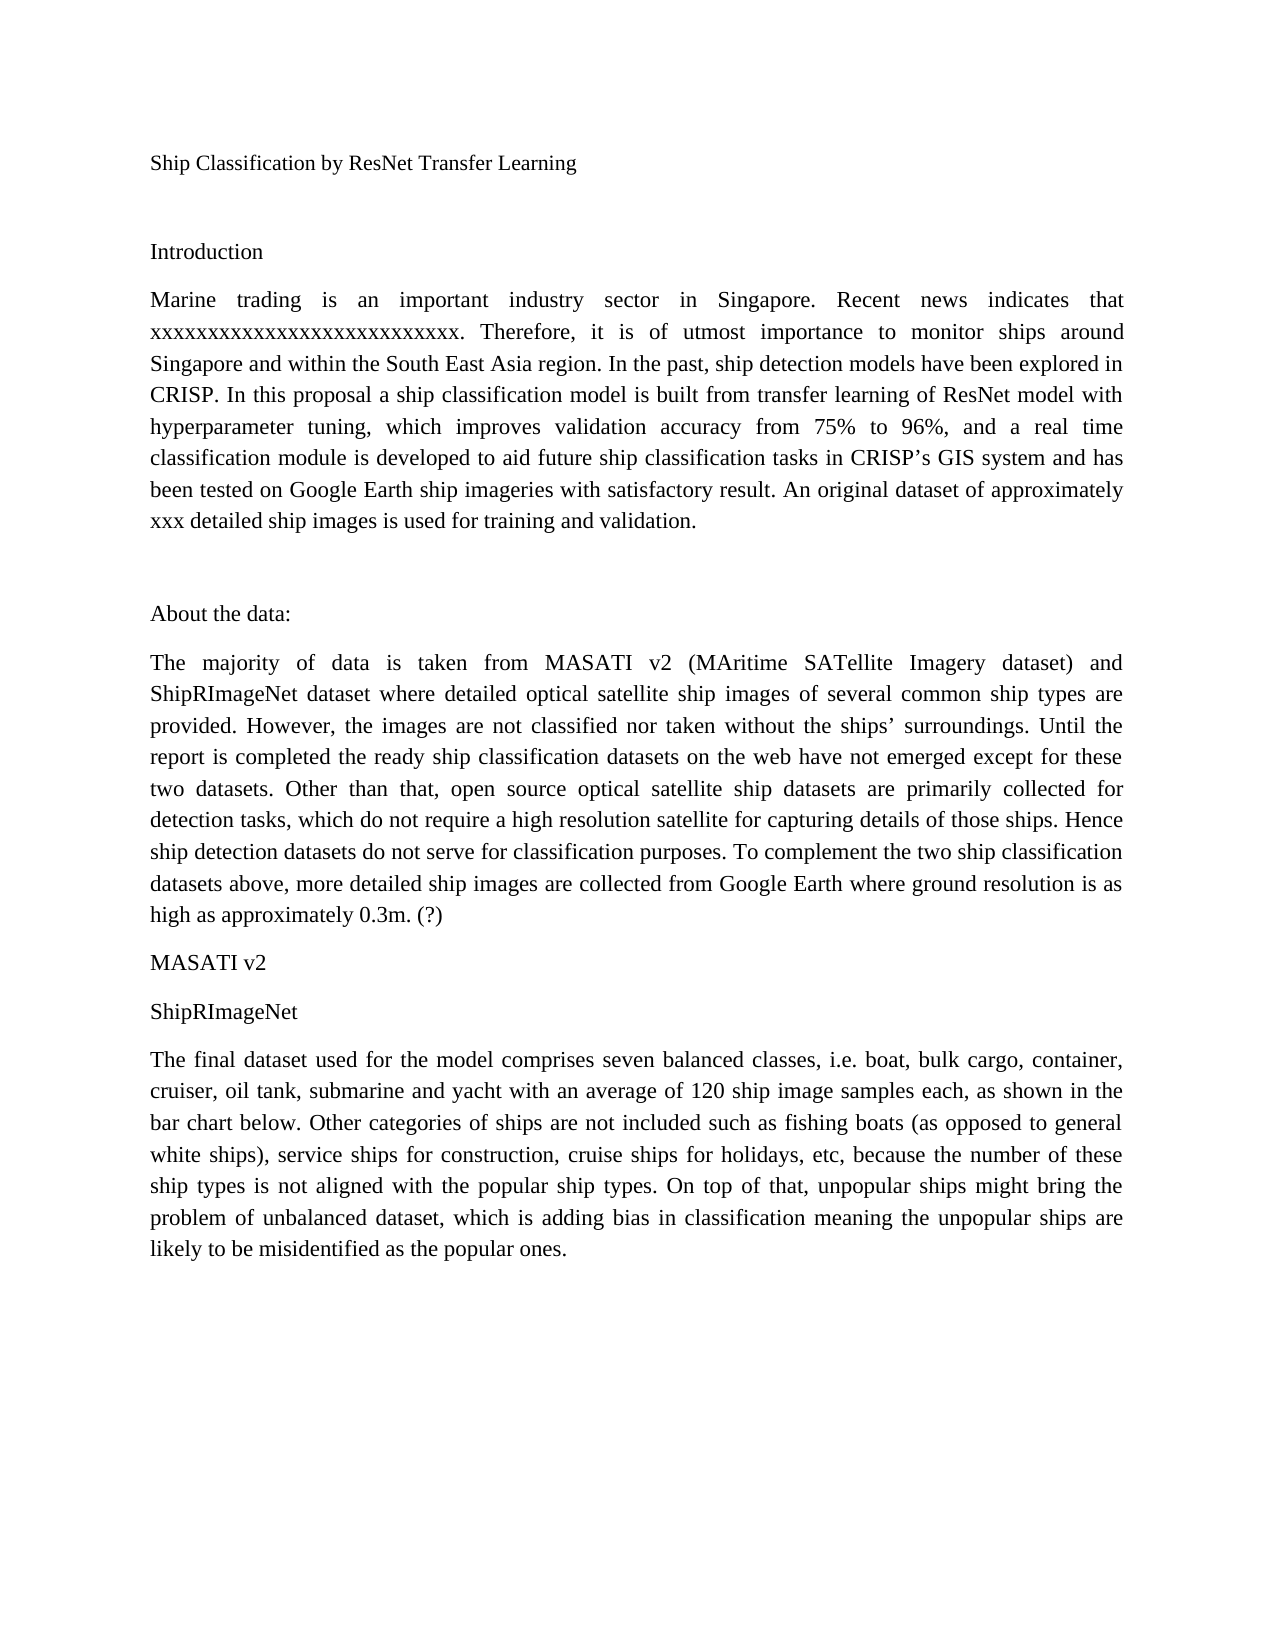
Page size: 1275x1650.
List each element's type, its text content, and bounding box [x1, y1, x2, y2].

text ShipRImageNet [150, 998, 1125, 1024]
text Marine trading is an important industry sector in Singapore. Recent news indicates that xxxxxxxxxxxxxxxxxxxxxxxxxxx. Therefore, it is of utmost importance to monitor ships around Singapore and within the South East Asia region. In the past, ship detection models have been explored in CRISP. In this proposal a ship classification model is built from transfer learning of ResNet model with hyperparameter tuning, which improves validation accuracy from 75% to 96%, and a real time classification module is developed to aid future ship classification tasks in CRISP’s GIS system and has been tested on Google Earth ship imageries with satisfactory result. An original dataset of approximately xxx detailed ship images is used for training and validation. [150, 287, 1125, 534]
text About the data: [150, 601, 1125, 627]
text Ship Classification by ResNet Transfer Learning [150, 150, 1125, 175]
text MASATI v2 [150, 949, 1125, 976]
text The final dataset used for the model comprises seven balanced classes, i.e. boat, bulk cargo, container, cruiser, oil tank, submarine and yacht with an average of 120 ship image samples each, as shown in the bar chart below. Other categories of ships are not included such as fishing boats (as opposed to general white ships), service ships for construction, cruise ships for holidays, etc, because the number of these ship types is not aligned with the popular ship types. On top of that, unpopular ships might bring the problem of unbalanced dataset, which is adding bias in classification meaning the unpopular ships are likely to be misidentified as the popular ones. [150, 1046, 1125, 1262]
text Introduction [150, 238, 1125, 265]
text The majority of data is taken from MASATI v2 (MAritime SATellite Imagery dataset) and ShipRImageNet dataset where detailed optical satellite ship images of several common ship types are provided. However, the images are not classified nor taken without the ships’ surroundings. Until the report is completed the ready ship classification datasets on the web have not emerged except for these two datasets. Other than that, open source optical satellite ship datasets are primarily collected for detection tasks, which do not require a high resolution satellite for capturing details of those ships. Hence ship detection datasets do not serve for classification purposes. To complement the two ship classification datasets above, more detailed ship images are collected from Google Earth where ground resolution is as high as approximately 0.3m. (?) [150, 649, 1125, 928]
